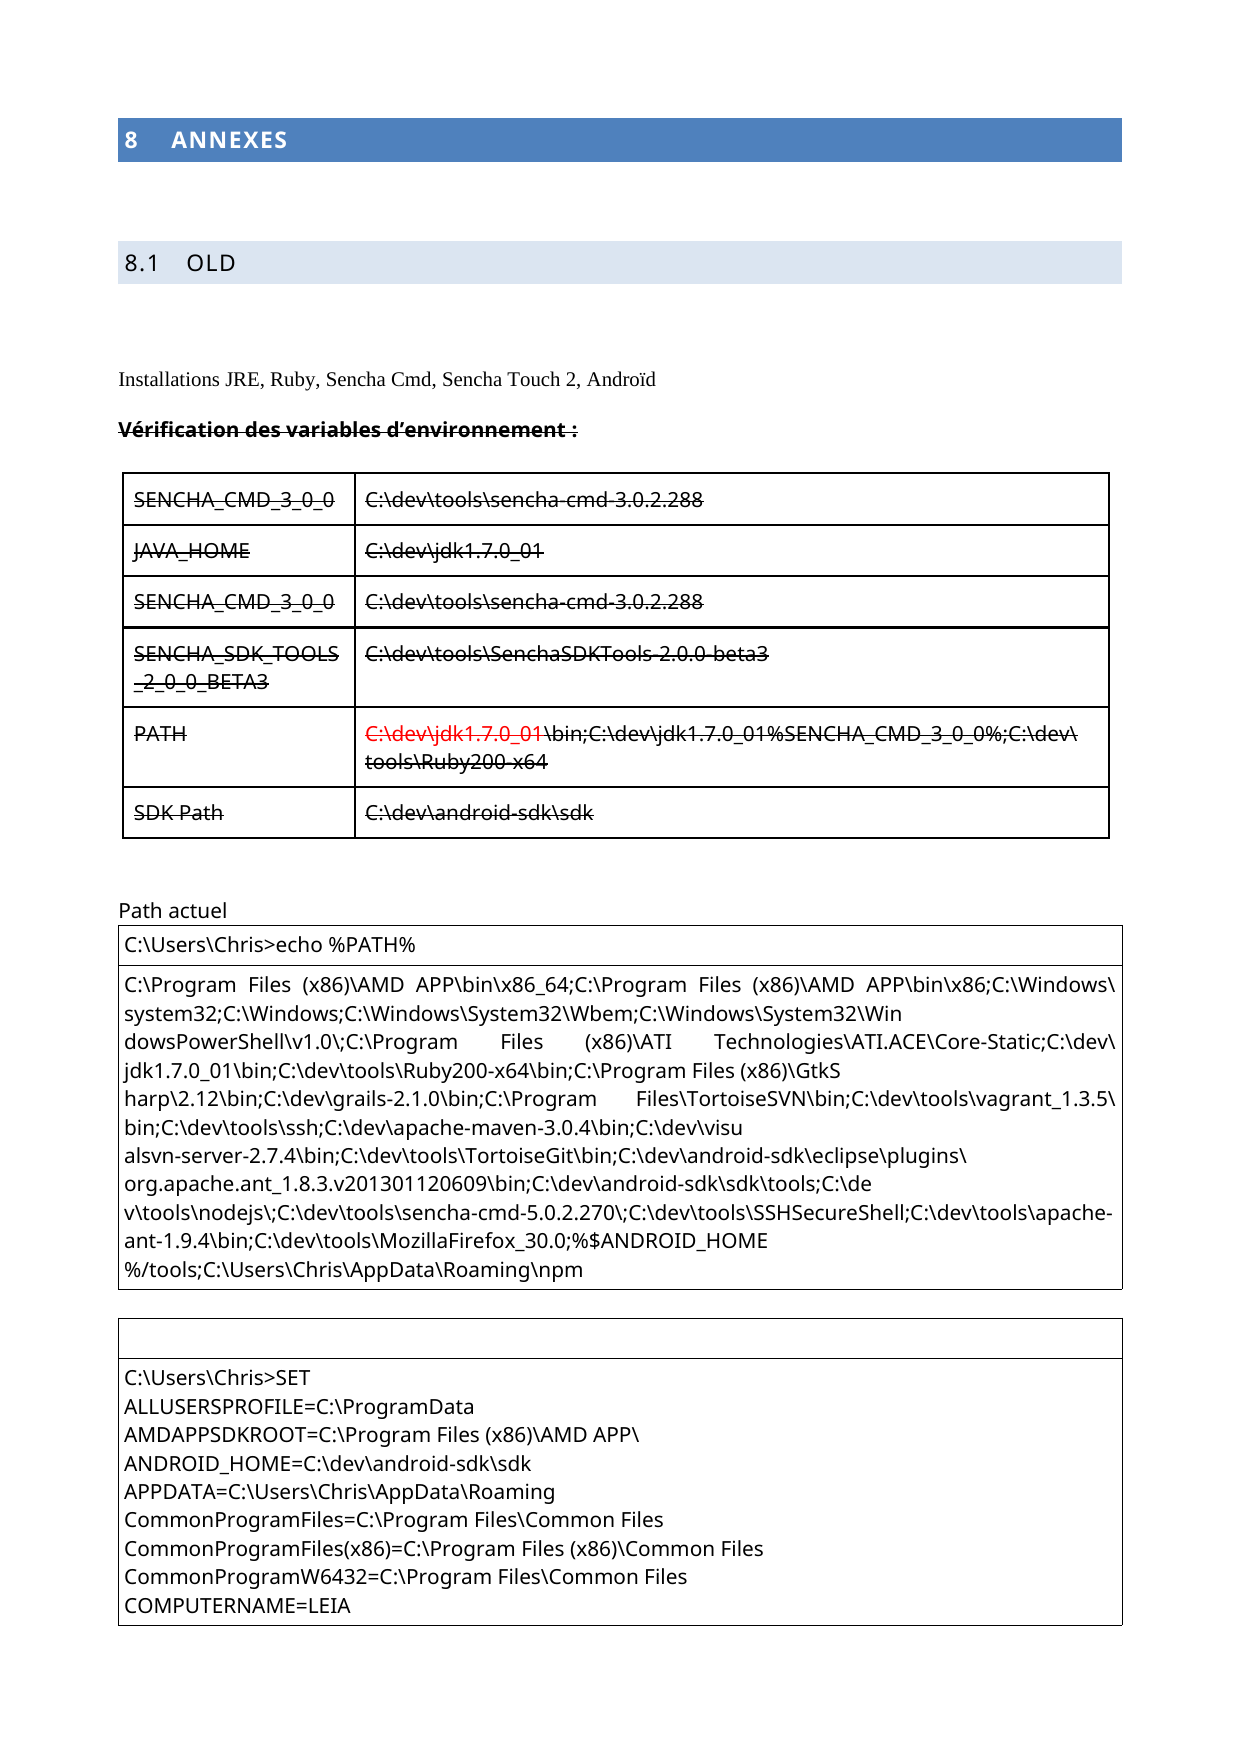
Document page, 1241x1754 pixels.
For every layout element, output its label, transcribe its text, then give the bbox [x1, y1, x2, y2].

subtitle Old [124, 247, 1116, 278]
table_cell C:\dev\tools\sencha-cmd-3.0.2.288 [356, 577, 1108, 626]
table_cell SENCHA_SDK_TOOLS_2_0_0_BETA3 [124, 629, 354, 706]
subtitle Annexes [124, 124, 1116, 156]
text Installations JRE, Ruby, Sencha Cmd, Sencha Touch 2, Androïd [118, 367, 1122, 391]
text Path actuel [118, 896, 1122, 925]
table_cell C:\Users\Chris>SET ALLUSERSPROFILE=C:\ProgramData AMDAPPSDKROOT=C:\Program Files (x86)\AMD APP\ ANDROID_HOME=C:\dev\android-sdk\sdk APPDATA=C:\Users\Chris\AppData\Roaming CommonProgramFiles=C:\Program Files\Common Files CommonProgramFiles(x86)=C:\Program Files (x86)\Common Files CommonProgramW6432=C:\Program Files\Common Files COMPUTERNAME=LEIA [119, 1359, 1122, 1625]
table_cell C:\Program Files (x86)\AMD APP\bin\x86_64;C:\Program Files (x86)\AMD APP\bin\x86;C:\Windows\system32;C:\Windows;C:\Windows\System32\Wbem;C:\Windows\System32\Win dowsPowerShell\v1.0\;C:\Program Files (x86)\ATI Technologies\ATI.ACE\Core-Static;C:\dev\jdk1.7.0_01\bin;C:\dev\tools\Ruby200-x64\bin;C:\Program Files (x86)\GtkS harp\2.12\bin;C:\dev\grails-2.1.0\bin;C:\Program Files\TortoiseSVN\bin;C:\dev\tools\vagrant_1.3.5\bin;C:\dev\tools\ssh;C:\dev\apache-maven-3.0.4\bin;C:\dev\visu alsvn-server-2.7.4\bin;C:\dev\tools\TortoiseGit\bin;C:\dev\android-sdk\eclipse\plugins\org.apache.ant_1.8.3.v201301120609\bin;C:\dev\android-sdk\sdk\tools;C:\de v\tools\nodejs\;C:\dev\tools\sencha-cmd-5.0.2.270\;C:\dev\tools\SSHSecureShell;C:\dev\tools\apache-ant-1.9.4\bin;C:\dev\tools\MozillaFirefox_30.0;%$ANDROID_HOME %/tools;C:\Users\Chris\AppData\Roaming\npm [119, 966, 1122, 1289]
table_cell C:\dev\jdk1.7.0_01 [356, 526, 1108, 575]
table_cell SDK Path [124, 788, 354, 837]
table_header [119, 1319, 1122, 1358]
table_cell C:\dev\tools\SenchaSDKTools-2.0.0-beta3 [356, 629, 1108, 706]
table_header C:\Users\Chris>echo %PATH% [119, 926, 1122, 965]
text Vérification des variables d’environnement : [118, 415, 1122, 444]
table_cell JAVA_HOME [124, 526, 354, 575]
table_cell C:\dev\android-sdk\sdk [356, 788, 1108, 837]
table_cell SENCHA_CMD_3_0_0 [124, 577, 354, 626]
table_header C:\dev\tools\sencha-cmd-3.0.2.288 [356, 474, 1108, 524]
table_cell PATH [124, 708, 354, 786]
table_cell C:\dev\jdk1.7.0_01\bin;C:\dev\jdk1.7.0_01%SENCHA_CMD_3_0_0%;C:\dev\tools\Ruby200-x64 [356, 708, 1108, 786]
table_header SENCHA_CMD_3_0_0 [124, 474, 354, 524]
